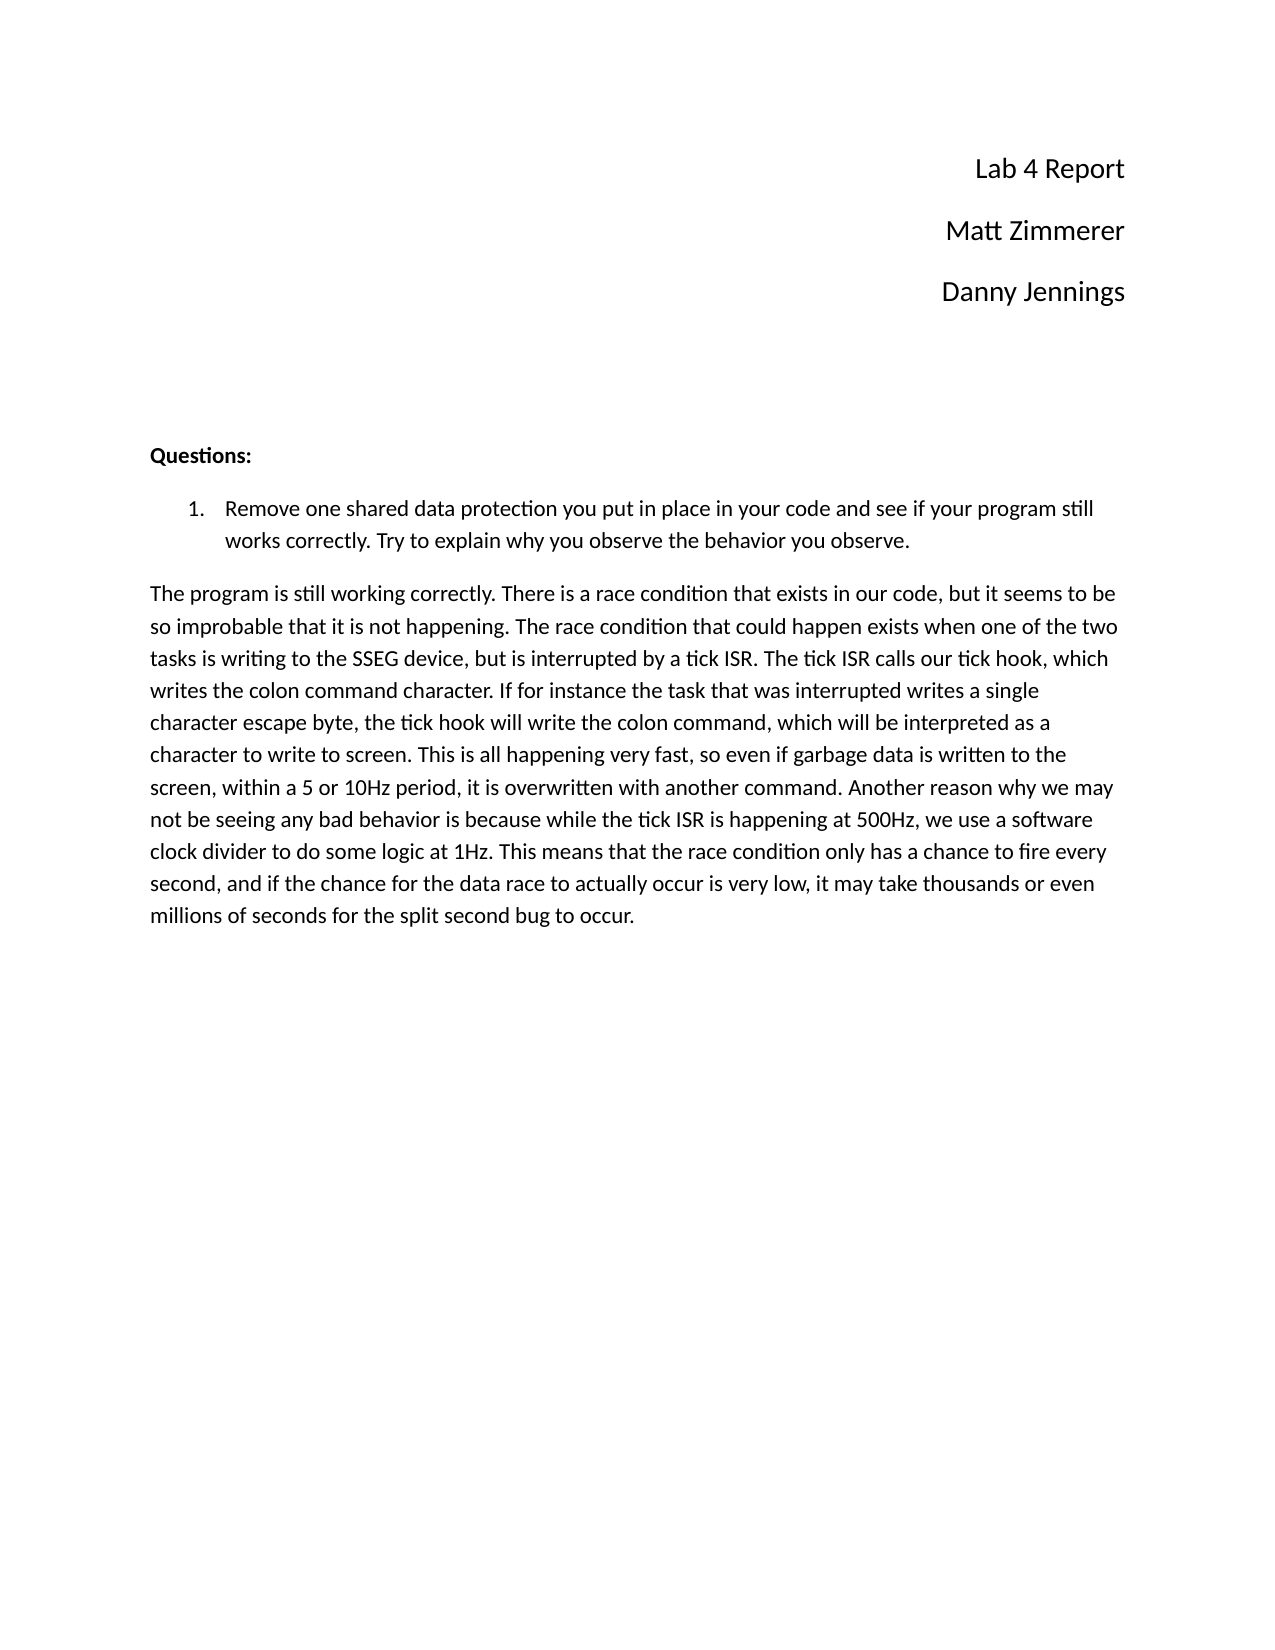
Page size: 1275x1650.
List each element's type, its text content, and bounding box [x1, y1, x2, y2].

list Remove one shared data protection you put in place in your code and see if your program still works correctly. Try to explain why you observe the behavior you observe. [187, 494, 1125, 554]
text Questions: [150, 441, 1125, 469]
text Matt Zimmerer [150, 212, 1125, 247]
text Danny Jennings [150, 273, 1125, 309]
text Lab 4 Report [150, 150, 1125, 186]
text The program is still working correctly. There is a race condition that exists in our code, but it seems to be so improbable that it is not happening. The race condition that could happen exists when one of the two tasks is writing to the SSEG device, but is interrupted by a tick ISR. The tick ISR calls our tick hook, which writes the colon command character. If for instance the task that was interrupted writes a single character escape byte, the tick hook will write the colon command, which will be interpreted as a character to write to screen. This is all happening very fast, so even if garbage data is written to the screen, within a 5 or 10Hz period, it is overwritten with another command. Another reason why we may not be seeing any bad behavior is because while the tick ISR is happening at 500Hz, we use a software clock divider to do some logic at 1Hz. This means that the race condition only has a chance to fire every second, and if the chance for the data race to actually occur is very low, it may take thousands or even millions of seconds for the split second bug to occur. [150, 579, 1125, 929]
